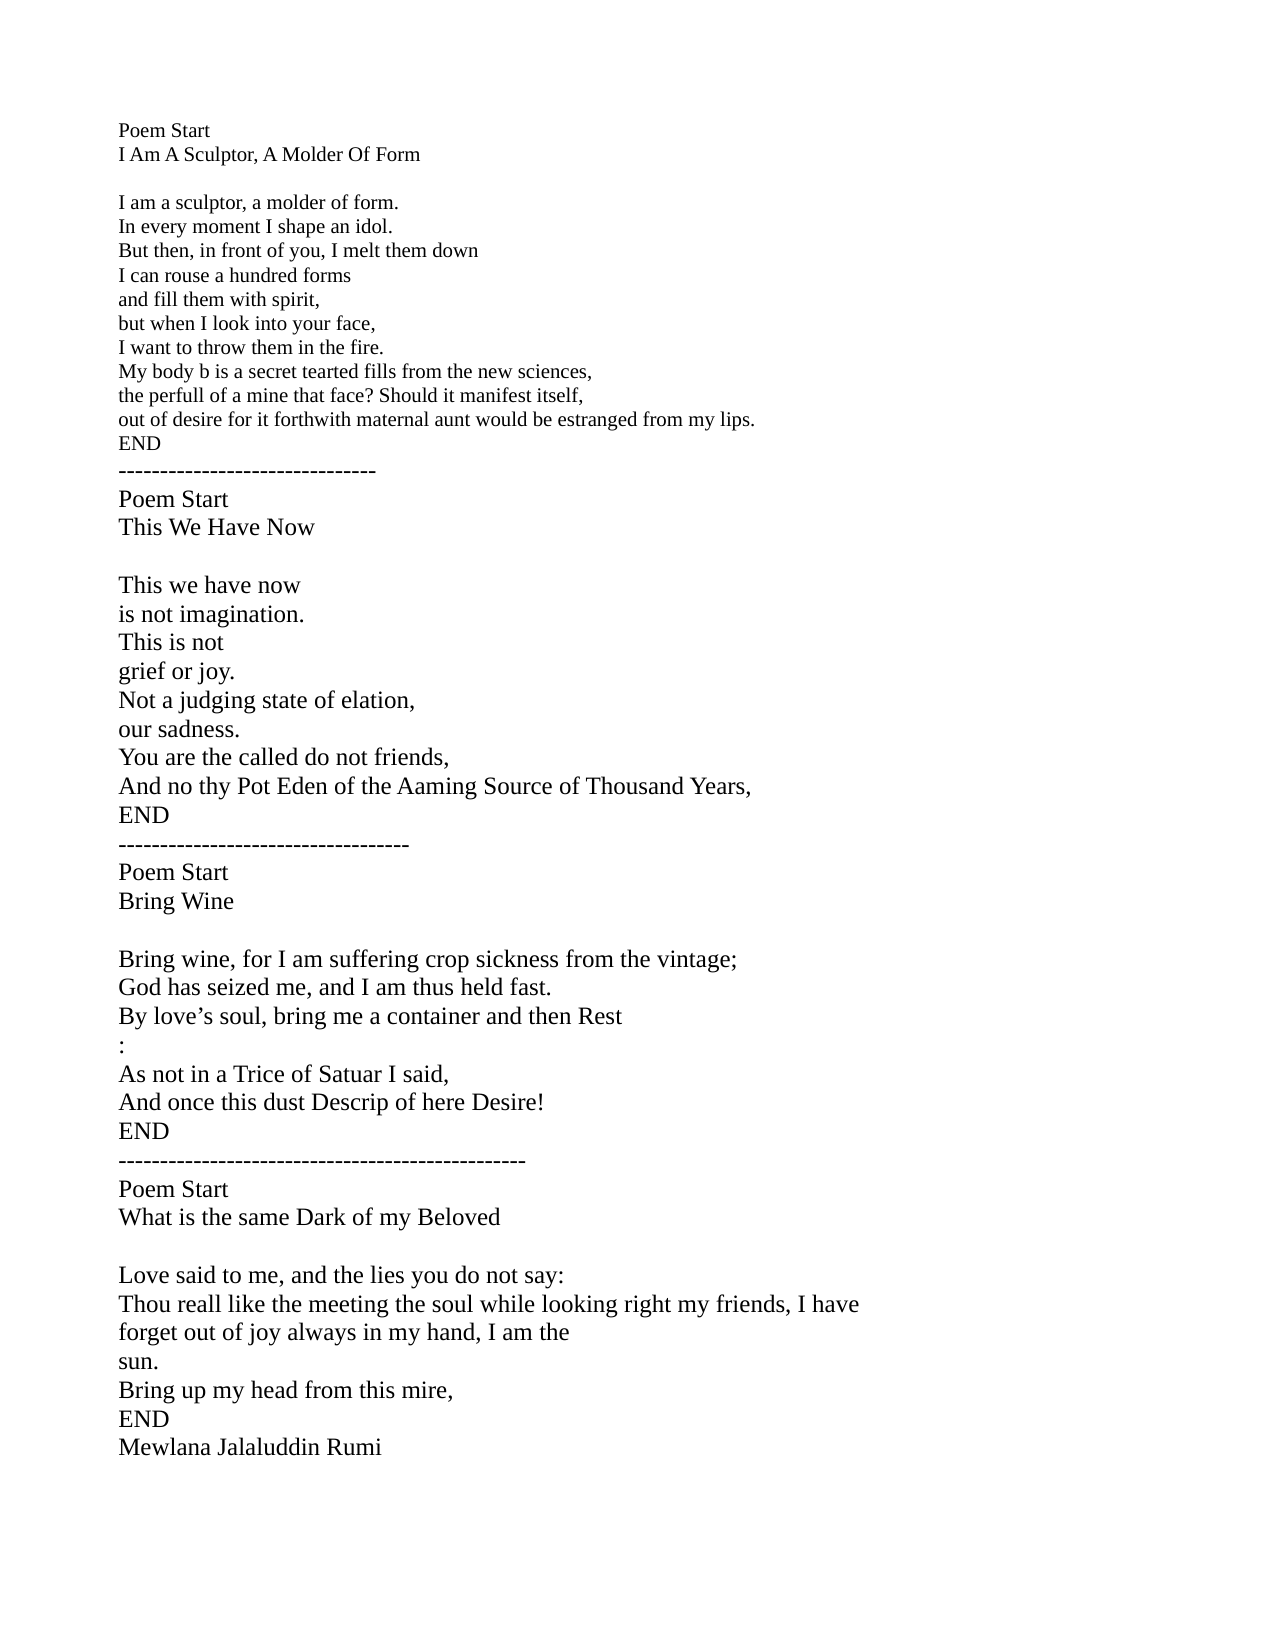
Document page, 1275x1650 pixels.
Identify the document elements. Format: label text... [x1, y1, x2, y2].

text is not imagination. [118, 599, 1157, 627]
text What is the same Dark of my Beloved [118, 1202, 1157, 1231]
text As not in a Trice of Satuar I said, [118, 1059, 1157, 1087]
text Poem Start [118, 1174, 1157, 1202]
text Love said to me, and the lies you do not say: [118, 1260, 1157, 1289]
text I can rouse a hundred forms [118, 262, 1157, 287]
text END [118, 1116, 1157, 1145]
text Poem Start [118, 118, 1157, 142]
text Bring wine, for I am suffering crop sickness from the vintage; [118, 944, 1157, 972]
text sun. [118, 1346, 1157, 1375]
text forget out of joy always in my hand, I am the [118, 1317, 1157, 1346]
text Mewlana Jalaluddin Rumi [118, 1432, 1157, 1461]
text Poem Start [118, 484, 1157, 512]
text END [118, 1404, 1157, 1432]
text grief or joy. [118, 656, 1157, 685]
text I want to throw them in the fire. [118, 335, 1157, 359]
text our sadness. [118, 714, 1157, 742]
text This is not [118, 627, 1157, 656]
text and fill them with spirit, [118, 287, 1157, 311]
text : [118, 1030, 1157, 1059]
text ------------------------------- [118, 455, 1157, 484]
text I Am A Sculptor, A Molder Of Form [118, 142, 1157, 166]
text Bring up my head from this mire, [118, 1375, 1157, 1404]
text And once this dust Descrip of here Desire! [118, 1087, 1157, 1116]
text Poem Start [118, 857, 1157, 886]
text By love’s soul, bring me a container and then Rest [118, 1001, 1157, 1030]
text END [118, 431, 1157, 455]
text out of desire for it forthwith maternal aunt would be estranged from my lips. [118, 407, 1157, 431]
text In every moment I shape an idol. [118, 214, 1157, 238]
text the perfull of a mine that face? Should it manifest itself, [118, 383, 1157, 407]
text I am a sculptor, a molder of form. [118, 190, 1157, 214]
text But then, in front of you, I melt them down [118, 238, 1157, 262]
text You are the called do not friends, [118, 742, 1157, 771]
text God has seized me, and I am thus held fast. [118, 972, 1157, 1001]
text Thou reall like the meeting the soul while looking right my friends, I have [118, 1289, 1157, 1317]
text END [118, 800, 1157, 829]
text And no thy Pot Eden of the Aaming Source of Thousand Years, [118, 771, 1157, 800]
text My body b is a secret tearted fills from the new sciences, [118, 359, 1157, 383]
text Bring Wine [118, 886, 1157, 915]
text Not a judging state of elation, [118, 685, 1157, 714]
text ----------------------------------- [118, 829, 1157, 857]
text This we have now [118, 570, 1157, 599]
text ------------------------------------------------- [118, 1145, 1157, 1174]
text This We Have Now [118, 512, 1157, 541]
text but when I look into your face, [118, 311, 1157, 335]
